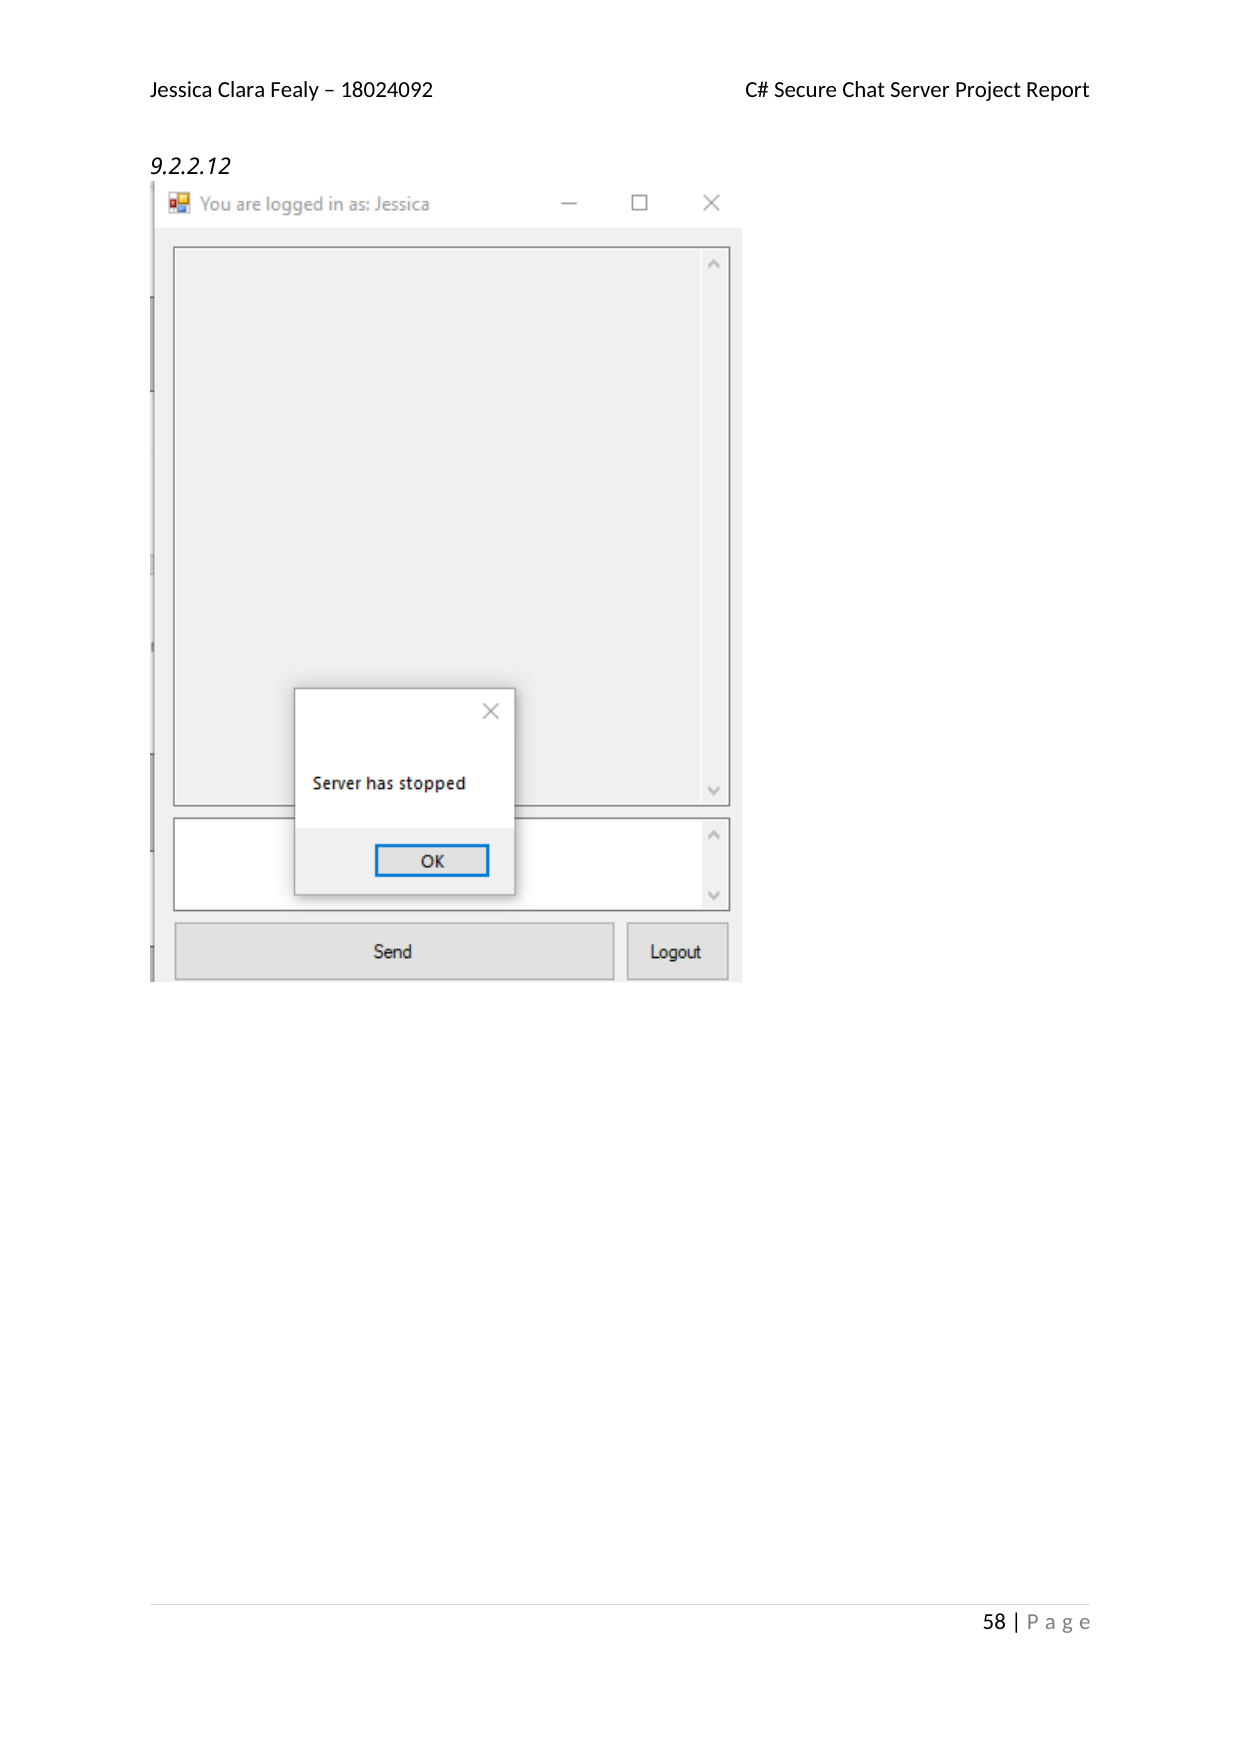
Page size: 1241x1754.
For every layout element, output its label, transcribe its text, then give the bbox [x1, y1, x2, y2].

subtitle 9.2.2.12 [150, 150, 1090, 181]
